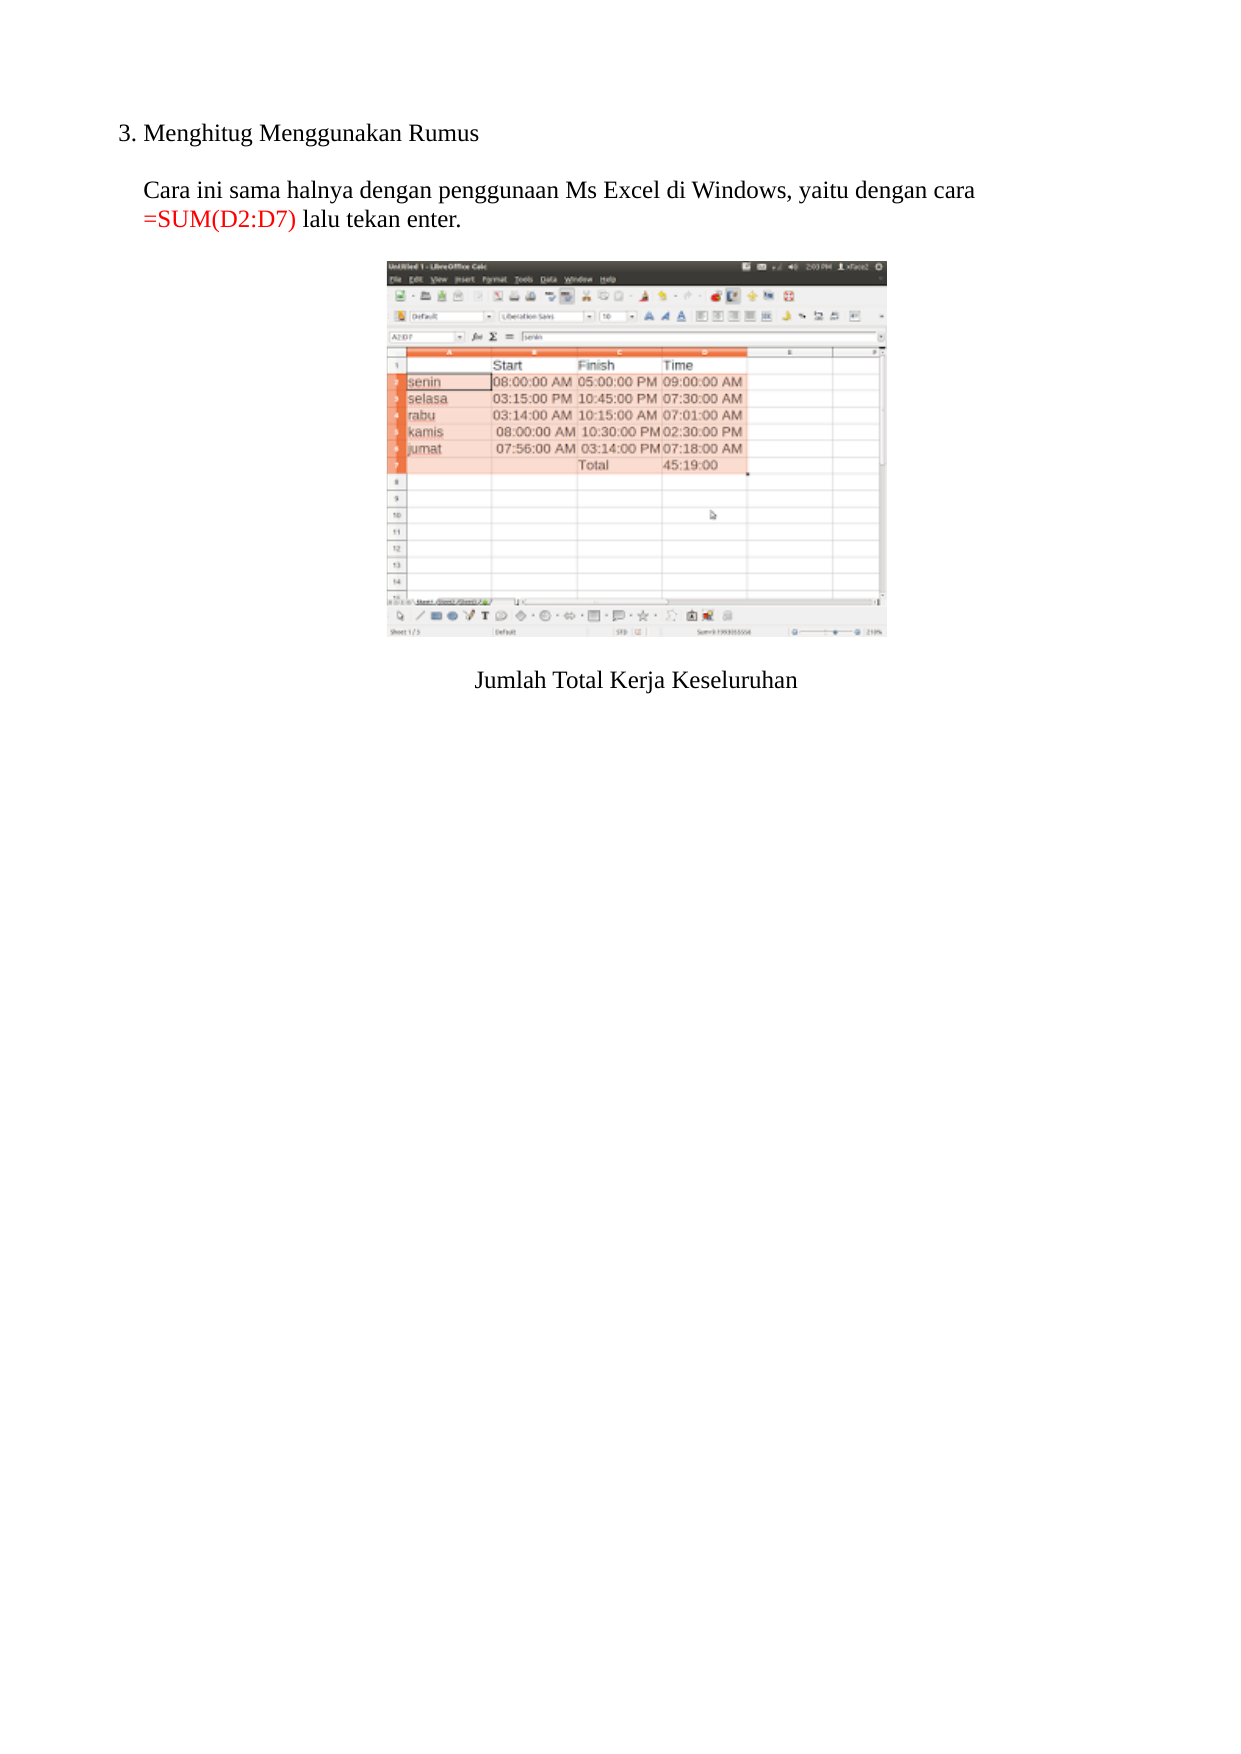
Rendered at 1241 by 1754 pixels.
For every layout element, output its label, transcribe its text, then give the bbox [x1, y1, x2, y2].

text =SUM(D2:D7) lalu tekan enter. [118, 204, 1122, 233]
text Cara ini sama halnya dengan penggunaan Ms Excel di Windows, yaitu dengan cara [118, 176, 1122, 204]
text Jumlah Total Kerja Keseluruhan [118, 666, 1122, 694]
text 3. Menghitug Menggunakan Rumus [118, 118, 1122, 147]
picture [386, 261, 887, 637]
